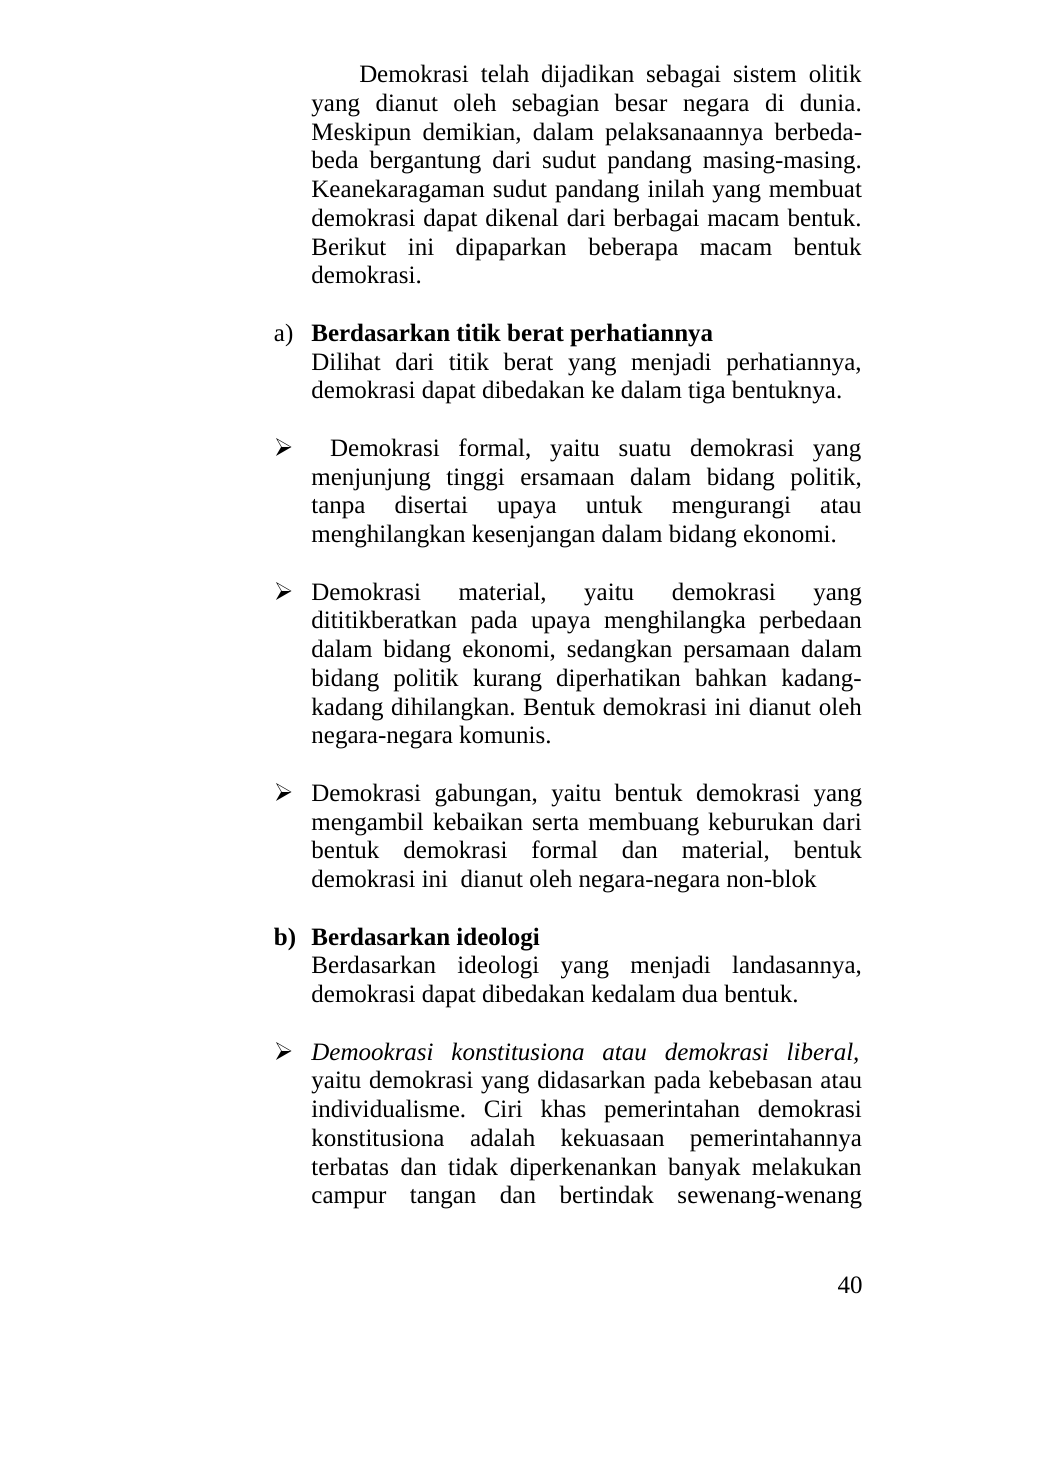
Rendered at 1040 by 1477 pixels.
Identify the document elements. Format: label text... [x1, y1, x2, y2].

list Berdasarkan ideologi [274, 922, 862, 950]
list Demookrasi konstitusiona atau demokrasi liberal, yaitu demokrasi yang didasarkan pada kebebasan atau individualisme. Ciri khas pemerintahan demokrasi konstitusiona adalah kekuasaan pemerintahannya terbatas dan tidak diperkenankan banyak melakukan campur tangan dan bertindak sewenang-wenang [274, 1037, 862, 1209]
list Demokrasi formal, yaitu suatu demokrasi yang menjunjung tinggi ersamaan dalam bidang politik, tanpa disertai upaya untuk mengurangi atau menghilangkan kesenjangan dalam bidang ekonomi. [274, 433, 862, 548]
list Berdasarkan ideologi yang menjadi landasannya, demokrasi dapat dibedakan kedalam dua bentuk. [274, 950, 862, 1008]
list Demokrasi telah dijadikan sebagai sistem olitik yang dianut oleh sebagian besar negara di dunia. Meskipun demikian, dalam pelaksanaannya berbeda-beda bergantung dari sudut pandang masing-masing. Keanekaragaman sudut pandang inilah yang membuat demokrasi dapat dikenal dari berbagai macam bentuk. Berikut ini dipaparkan beberapa macam bentuk demokrasi. [274, 59, 862, 289]
list Dilihat dari titik berat yang menjadi perhatiannya, demokrasi dapat dibedakan ke dalam tiga bentuknya. [274, 347, 862, 404]
list Demokrasi gabungan, yaitu bentuk demokrasi yang mengambil kebaikan serta membuang keburukan dari bentuk demokrasi formal dan material, bentuk demokrasi ini dianut oleh negara-negara non-blok [274, 778, 862, 893]
list Demokrasi material, yaitu demokrasi yang dititikberatkan pada upaya menghilangka perbedaan dalam bidang ekonomi, sedangkan persamaan dalam bidang politik kurang diperhatikan bahkan kadang-kadang dihilangkan. Bentuk demokrasi ini dianut oleh negara-negara komunis. [274, 577, 862, 749]
list Berdasarkan titik berat perhatiannya [274, 318, 862, 347]
